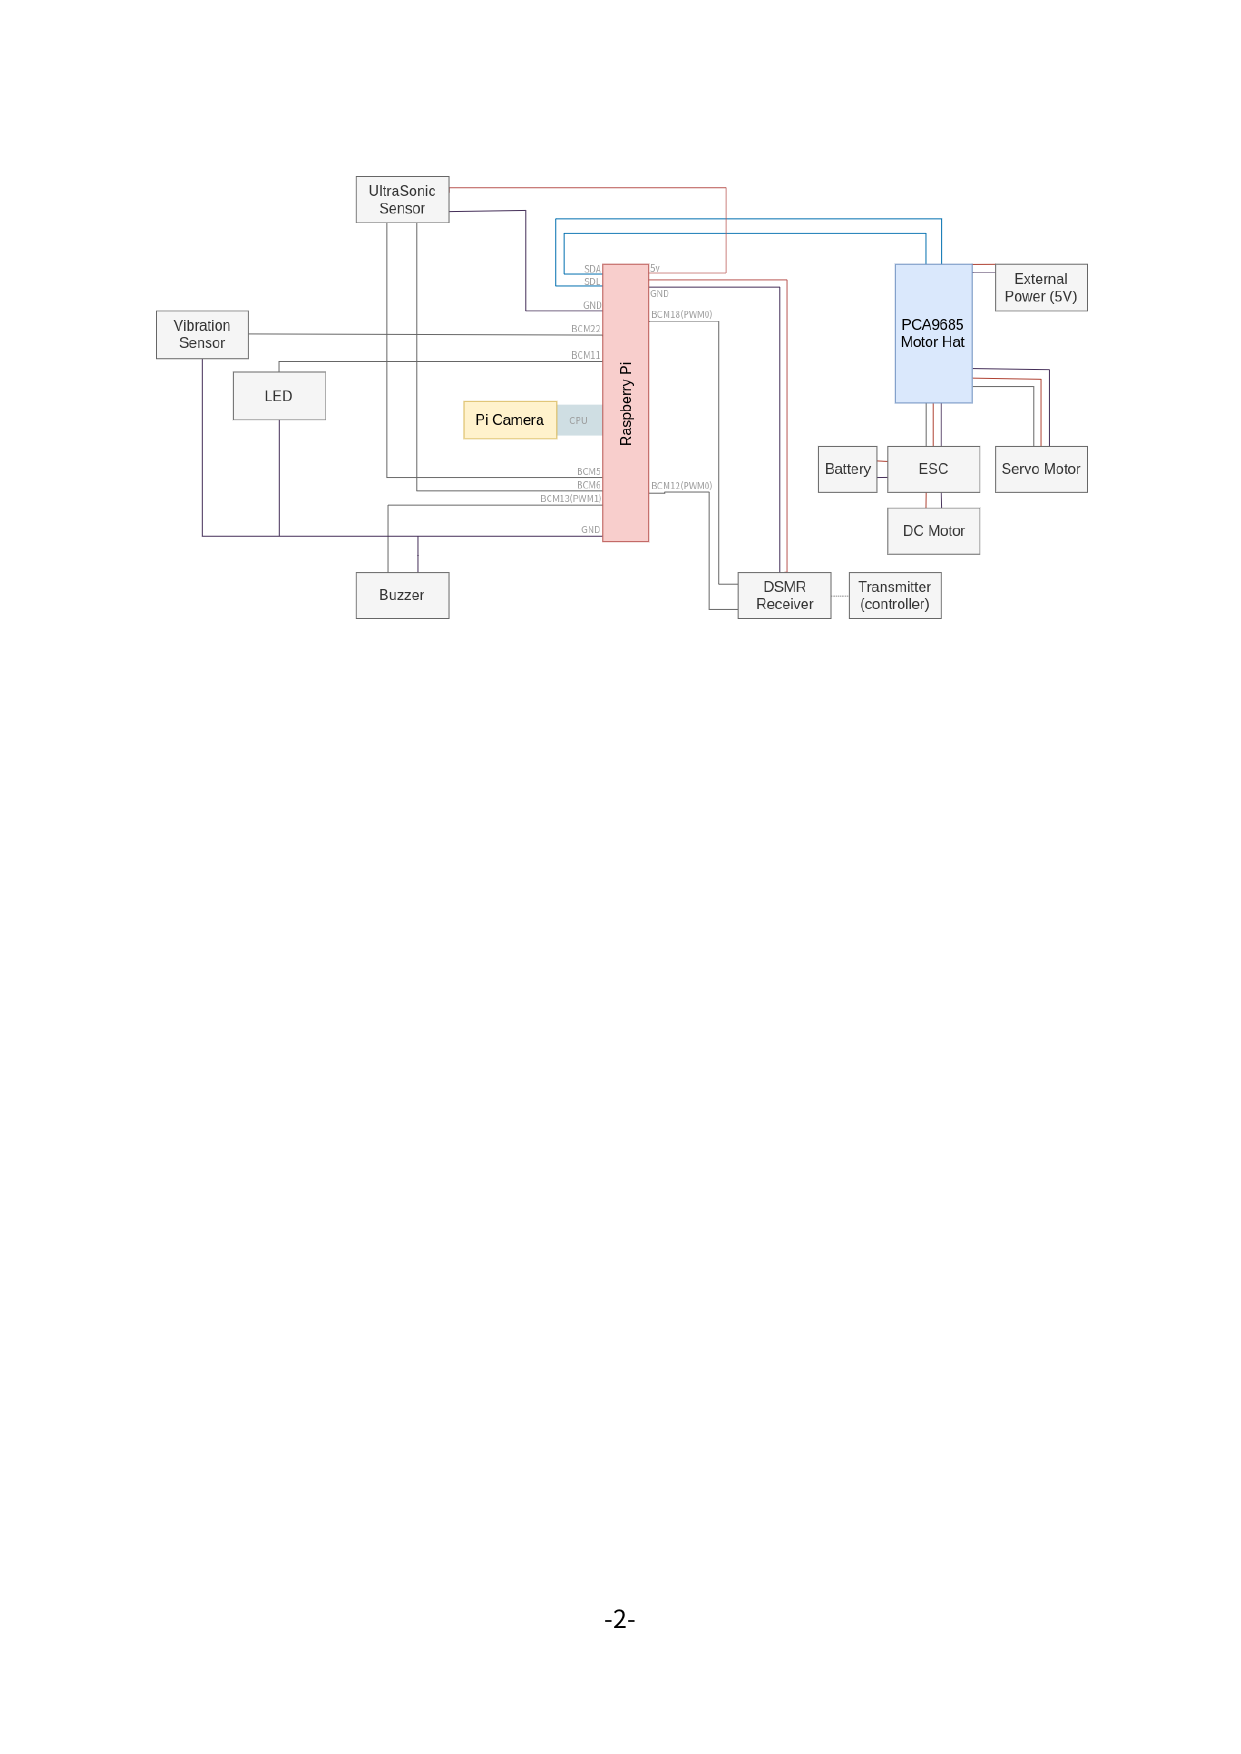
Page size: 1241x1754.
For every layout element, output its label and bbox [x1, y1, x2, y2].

picture [121, 163, 1108, 634]
